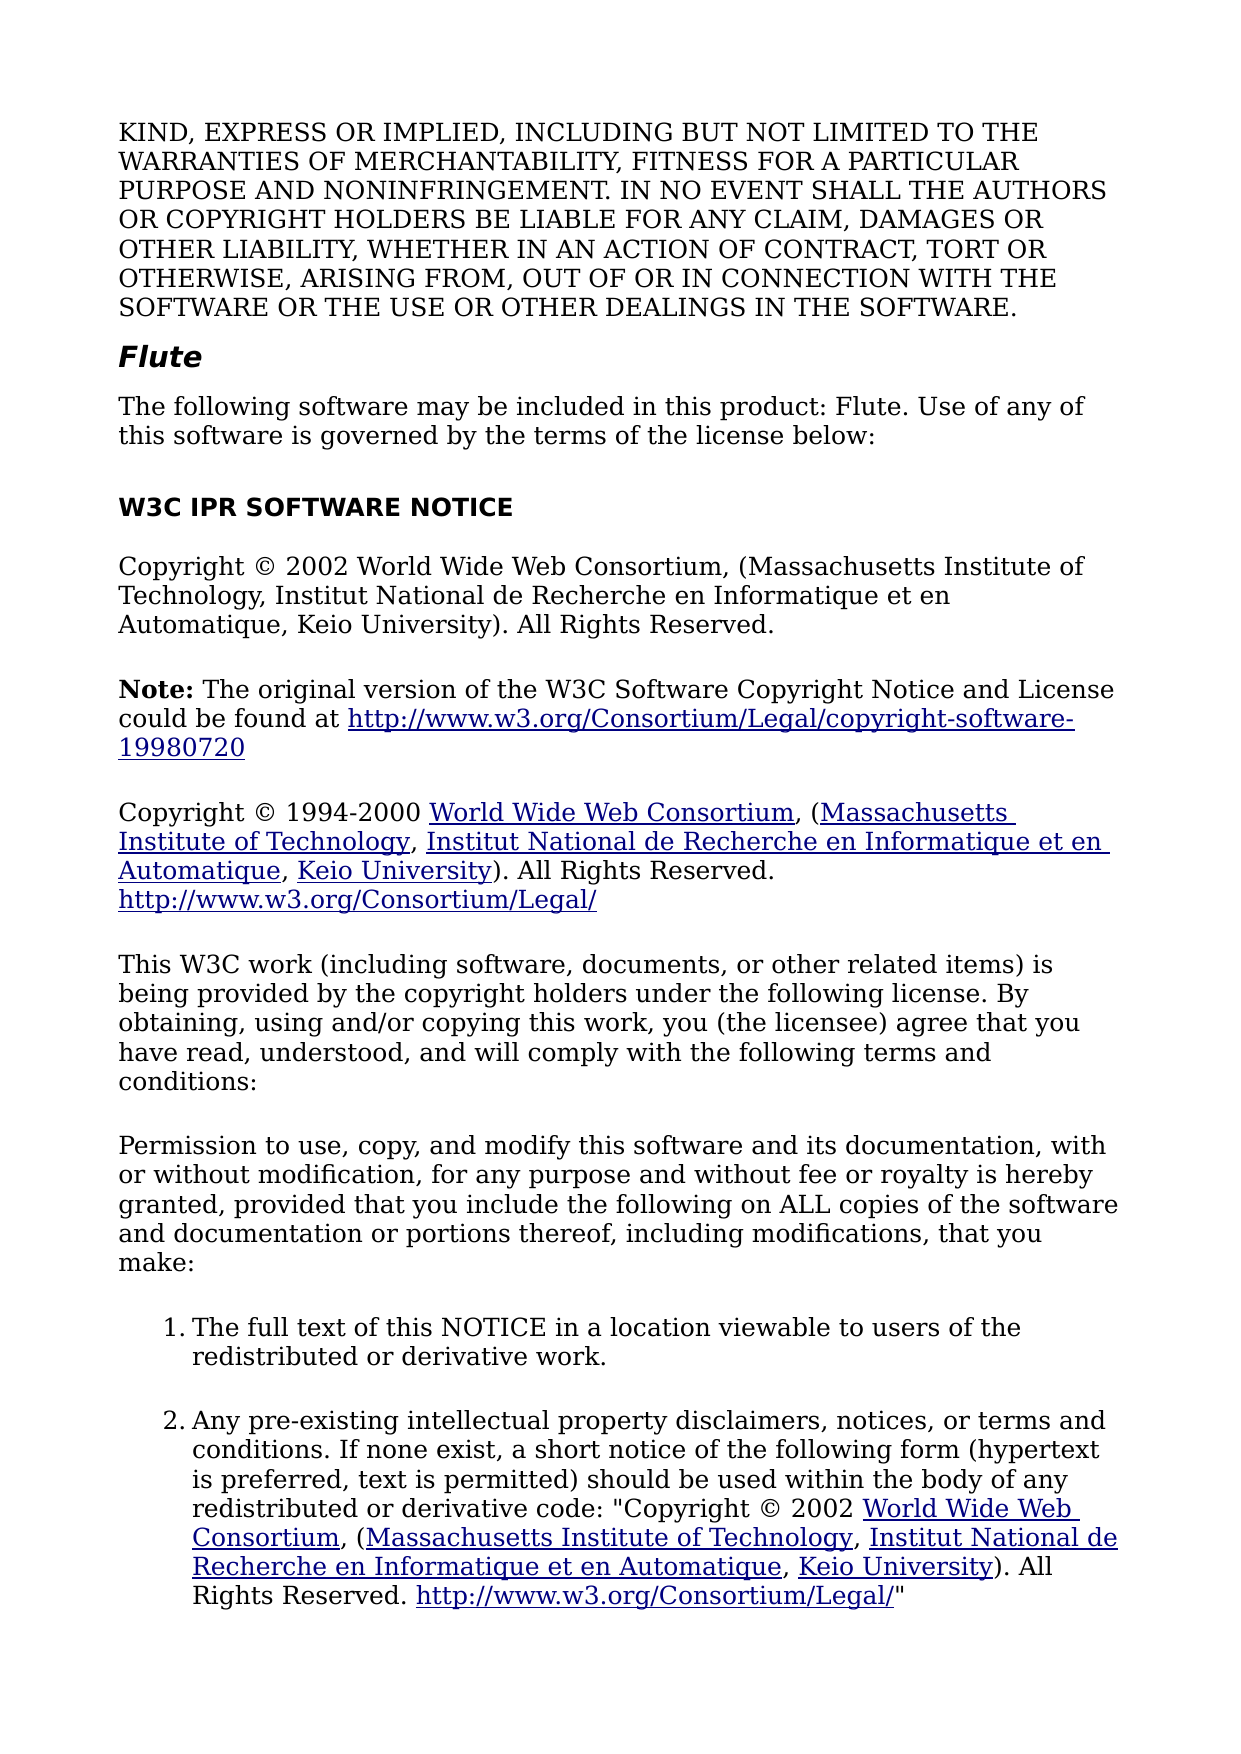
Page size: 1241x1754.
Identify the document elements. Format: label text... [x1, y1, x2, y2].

text Permission to use, copy, and modify this software and its documentation, with or without modification, for any purpose and without fee or royalty is hereby granted, provided that you include the following on ALL copies of the software and documentation or portions thereof, including modifications, that you make: [118, 1131, 1122, 1277]
list The full text of this NOTICE in a location viewable to users of the redistributed or derivative work. [162, 1313, 1122, 1371]
text The following software may be included in this product: Flute. Use of any of this software is governed by the terms of the license below: [118, 392, 1122, 450]
text Copyright © 1994-2000 World Wide Web Consortium, (Massachusetts Institute of Technology, Institut National de Recherche en Informatique et en Automatique, Keio University). All Rights Reserved. http://www.w3.org/Consortium/Legal/ [118, 798, 1122, 915]
list Any pre-existing intellectual property disclaimers, notices, or terms and conditions. If none exist, a short notice of the following form (hypertext is preferred, text is permitted) should be used within the body of any redistributed or derivative code: "Copyright © 2002 World Wide Web Consortium, (Massachusetts Institute of Technology, Institut National de Recherche en Informatique et en Automatique, Keio University). All Rights Reserved. http://www.w3.org/Consortium/Legal/" [162, 1406, 1122, 1611]
text Copyright © 2002 World Wide Web Consortium, (Massachusetts Institute of Technology, Institut National de Recherche en Informatique et en Automatique, Keio University). All Rights Reserved. [118, 552, 1122, 639]
text Note: The original version of the W3C Software Copyright Notice and License could be found at http://www.w3.org/Consortium/Legal/copyright-software-19980720 [118, 675, 1122, 763]
text KIND, EXPRESS OR IMPLIED, INCLUDING BUT NOT LIMITED TO THE WARRANTIES OF MERCHANTABILITY, FITNESS FOR A PARTICULAR PURPOSE AND NONINFRINGEMENT. IN NO EVENT SHALL THE AUTHORS OR COPYRIGHT HOLDERS BE LIABLE FOR ANY CLAIM, DAMAGES OR OTHER LIABILITY, WHETHER IN AN ACTION OF CONTRACT, TORT OR OTHERWISE, ARISING FROM, OUT OF OR IN CONNECTION WITH THE SOFTWARE OR THE USE OR OTHER DEALINGS IN THE SOFTWARE. [118, 118, 1122, 322]
text This W3C work (including software, documents, or other related items) is being provided by the copyright holders under the following license. By obtaining, using and/or copying this work, you (the licensee) agree that you have read, understood, and will comply with the following terms and conditions: [118, 950, 1122, 1096]
subtitle Flute [118, 340, 1122, 374]
subtitle W3C IPR SOFTWARE NOTICE [118, 493, 1122, 522]
